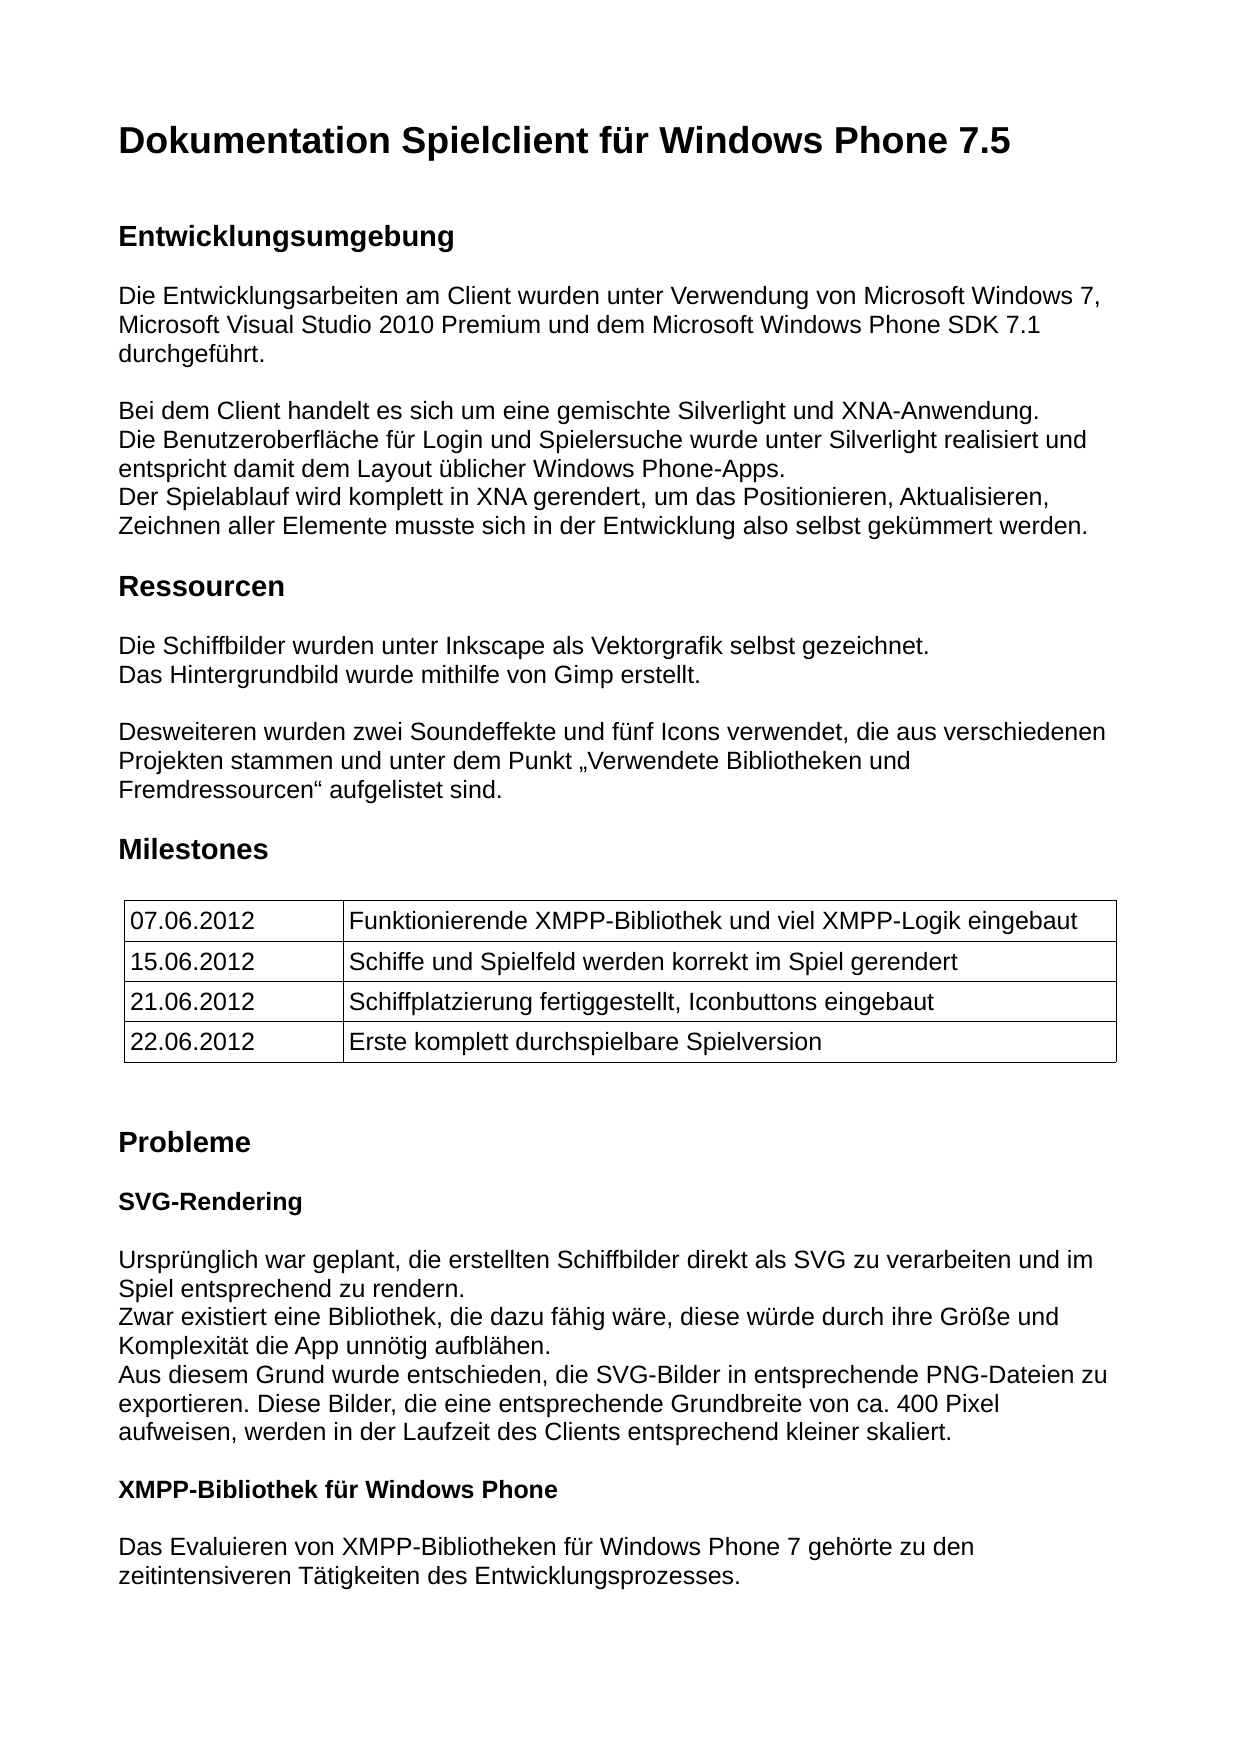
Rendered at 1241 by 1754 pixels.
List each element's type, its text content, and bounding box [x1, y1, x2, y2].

text Dokumentation Spielclient für Windows Phone 7.5 [118, 118, 1122, 161]
table_cell 15.06.2012 [125, 942, 343, 981]
text Ursprünglich war geplant, die erstellten Schiffbilder direkt als SVG zu verarbeiten und im Spiel entsprechend zu rendern. [118, 1245, 1122, 1302]
text Die Schiffbilder wurden unter Inkscape als Vektorgrafik selbst gezeichnet. [118, 631, 1122, 659]
text SVG-Rendering [118, 1187, 1122, 1216]
table_cell 22.06.2012 [125, 1022, 343, 1062]
text Die Entwicklungsarbeiten am Client wurden unter Verwendung von Microsoft Windows 7, Microsoft Visual Studio 2010 Premium und dem Microsoft Windows Phone SDK 7.1 durchgeführt. [118, 281, 1122, 367]
table_header Funktionierende XMPP-Bibliothek und viel XMPP-Logik eingebaut [344, 901, 1116, 941]
text Aus diesem Grund wurde entschieden, die SVG-Bilder in entsprechende PNG-Dateien zu exportieren. Diese Bilder, die eine entsprechende Grundbreite von ca. 400 Pixel aufweisen, werden in der Laufzeit des Clients entsprechend kleiner skaliert. [118, 1360, 1122, 1446]
text Desweiteren wurden zwei Soundeffekte und fünf Icons verwendet, die aus verschiedenen Projekten stammen und unter dem Punkt „Verwendete Bibliotheken und Fremdressourcen“ aufgelistet sind. [118, 717, 1122, 803]
text Der Spielablauf wird komplett in XNA gerendert, um das Positionieren, Aktualisieren, Zeichnen aller Elemente musste sich in der Entwicklung also selbst gekümmert werden. [118, 482, 1122, 540]
text Ressourcen [118, 568, 1122, 602]
text Die Benutzeroberfläche für Login und Spielersuche wurde unter Silverlight realisiert und entspricht damit dem Layout üblicher Windows Phone-Apps. [118, 425, 1122, 482]
text Entwicklungsumgebung [118, 219, 1122, 252]
table_cell Erste komplett durchspielbare Spielversion [344, 1022, 1116, 1062]
table_header 07.06.2012 [125, 901, 343, 941]
table_cell Schiffplatzierung fertiggestellt, Iconbuttons eingebaut [344, 982, 1116, 1021]
text Bei dem Client handelt es sich um eine gemischte Silverlight und XNA-Anwendung. [118, 396, 1122, 425]
table_cell Schiffe und Spielfeld werden korrekt im Spiel gerendert [344, 942, 1116, 981]
text Das Hintergrundbild wurde mithilfe von Gimp erstellt. [118, 659, 1122, 688]
table_cell 21.06.2012 [125, 982, 343, 1021]
text Zwar existiert eine Bibliothek, die dazu fähig wäre, diese würde durch ihre Größe und Komplexität die App unnötig aufblähen. [118, 1302, 1122, 1360]
text Milestones [118, 832, 1122, 866]
text Probleme [118, 1125, 1122, 1159]
text Das Evaluieren von XMPP-Bibliotheken für Windows Phone 7 gehörte zu den zeitintensiveren Tätigkeiten des Entwicklungsprozesses. [118, 1532, 1122, 1590]
text XMPP-Bibliothek für Windows Phone [118, 1475, 1122, 1504]
